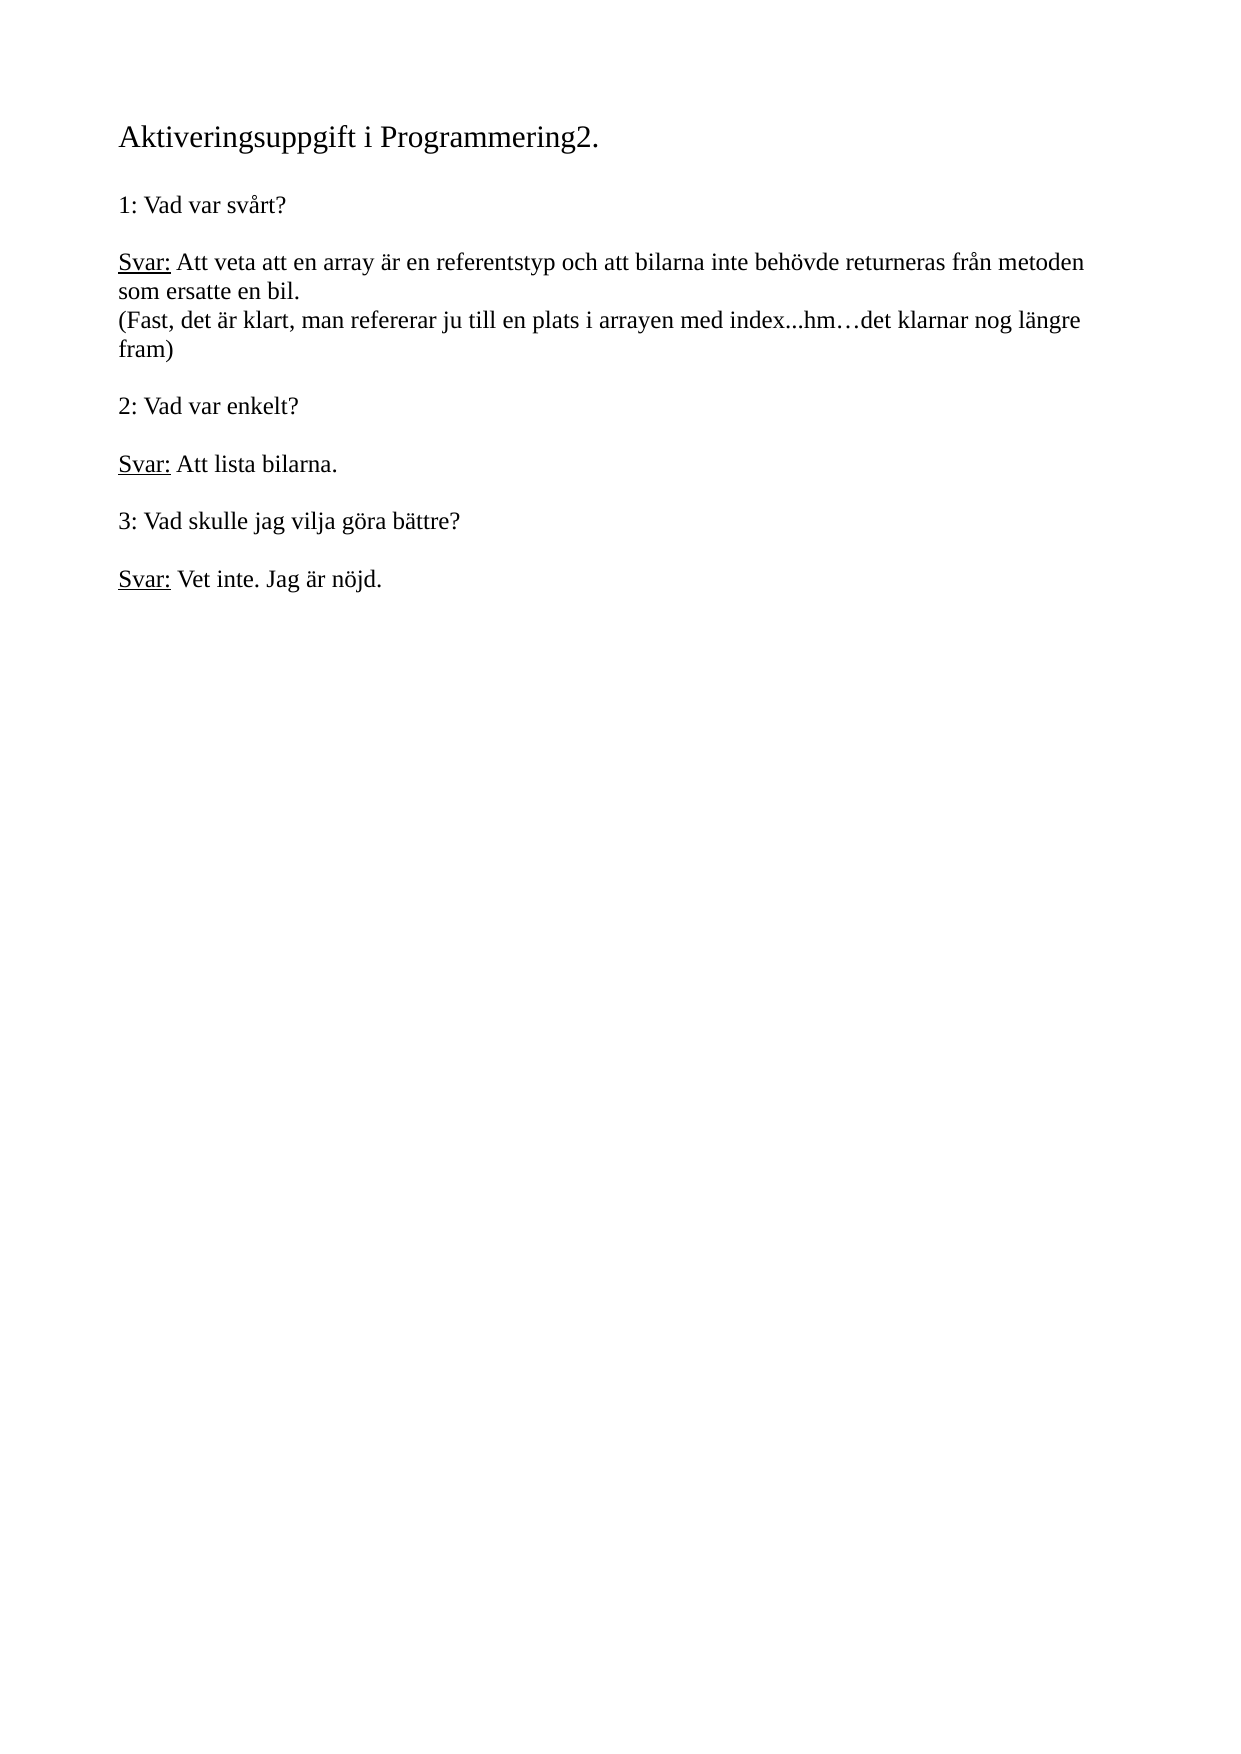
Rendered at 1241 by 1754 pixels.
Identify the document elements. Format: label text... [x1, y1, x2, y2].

text 1: Vad var svårt? [118, 190, 1122, 219]
text Svar: Vet inte. Jag är nöjd. [118, 564, 1122, 592]
text 3: Vad skulle jag vilja göra bättre? [118, 506, 1122, 535]
text Svar: Att lista bilarna. [118, 449, 1122, 477]
text Svar: Att veta att en array är en referentstyp och att bilarna inte behövde returneras från metoden som ersatte en bil. (Fast, det är klart, man refererar ju till en plats i arrayen med index...hm…det klarnar nog längre fram) [118, 247, 1122, 362]
text 2: Vad var enkelt? [118, 391, 1122, 420]
text Aktiveringsuppgift i Programmering2. [118, 118, 1122, 154]
